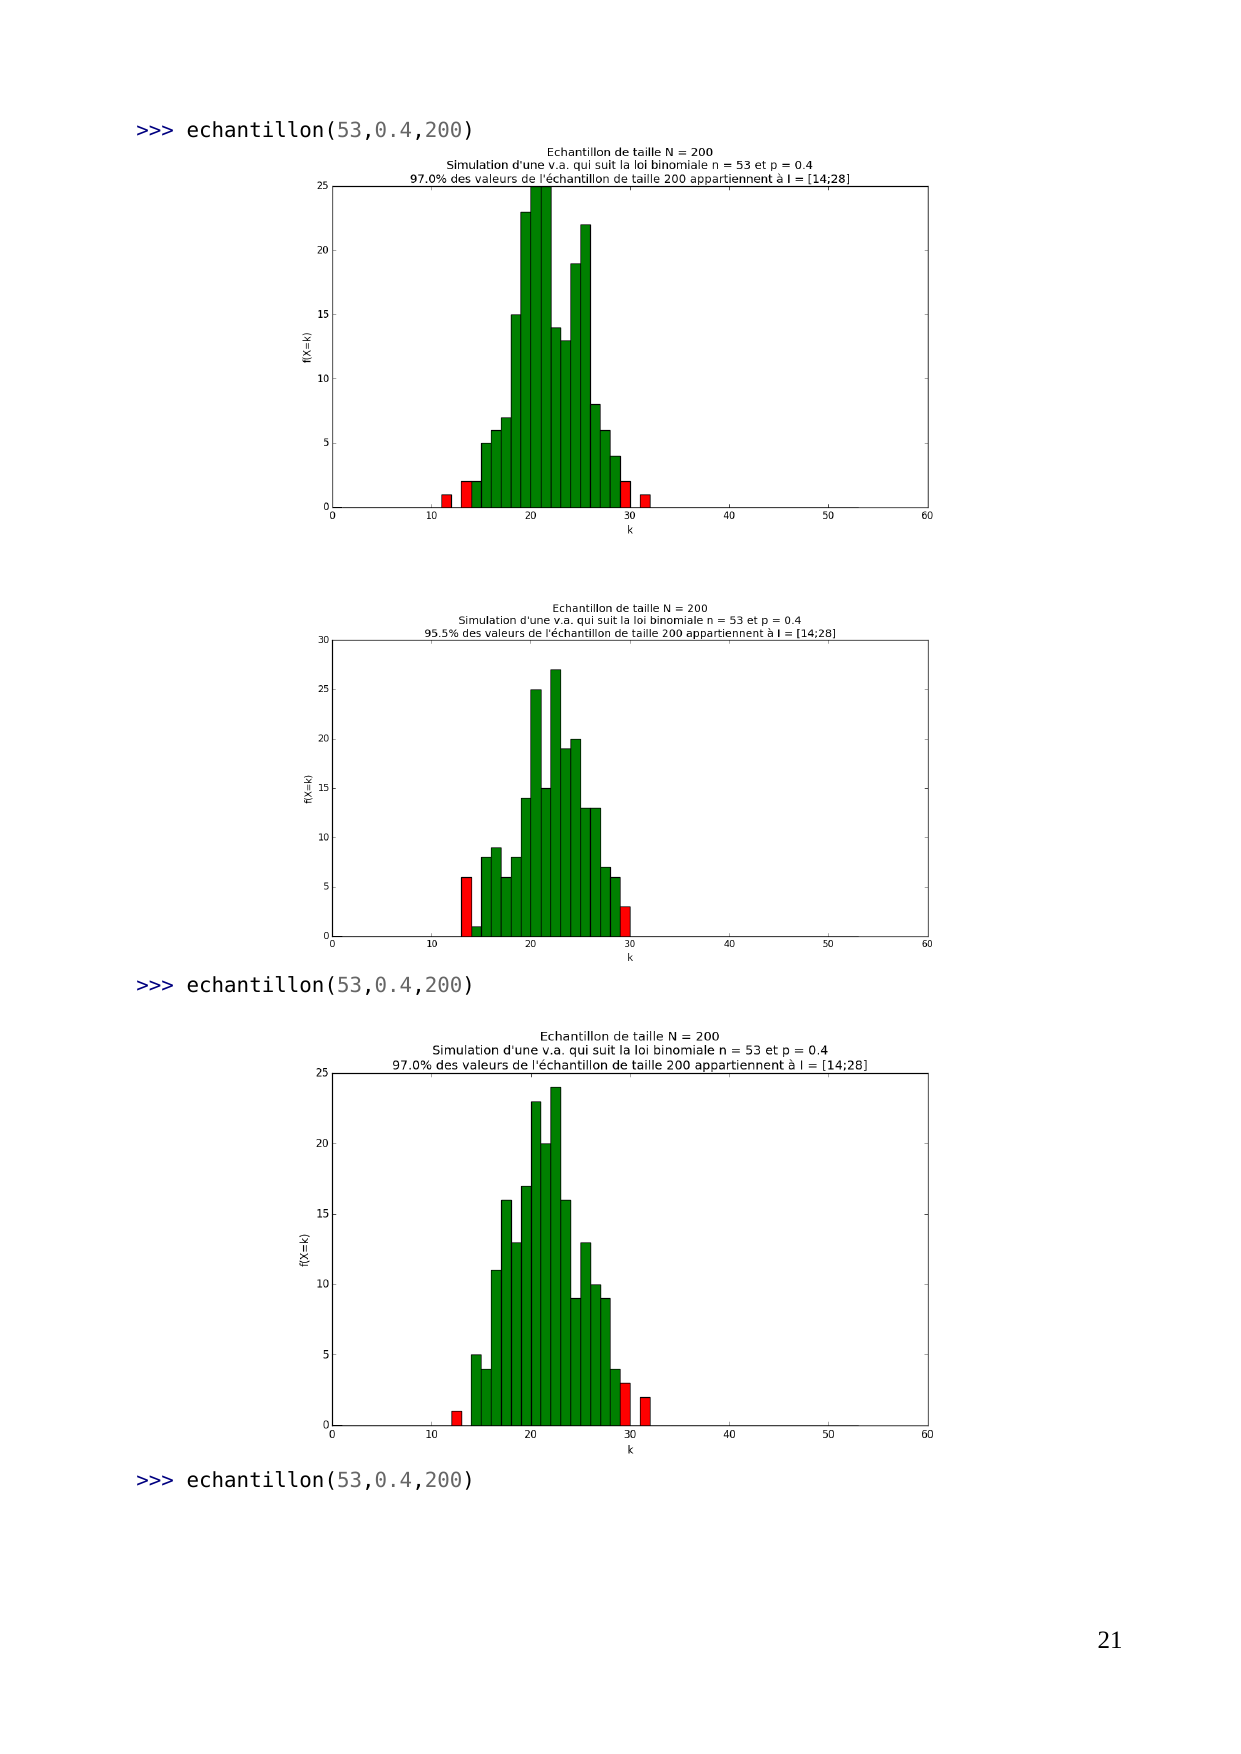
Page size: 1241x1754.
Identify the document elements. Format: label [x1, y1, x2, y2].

picture [236, 1029, 1004, 1469]
picture [236, 603, 1004, 973]
picture [236, 146, 1004, 547]
